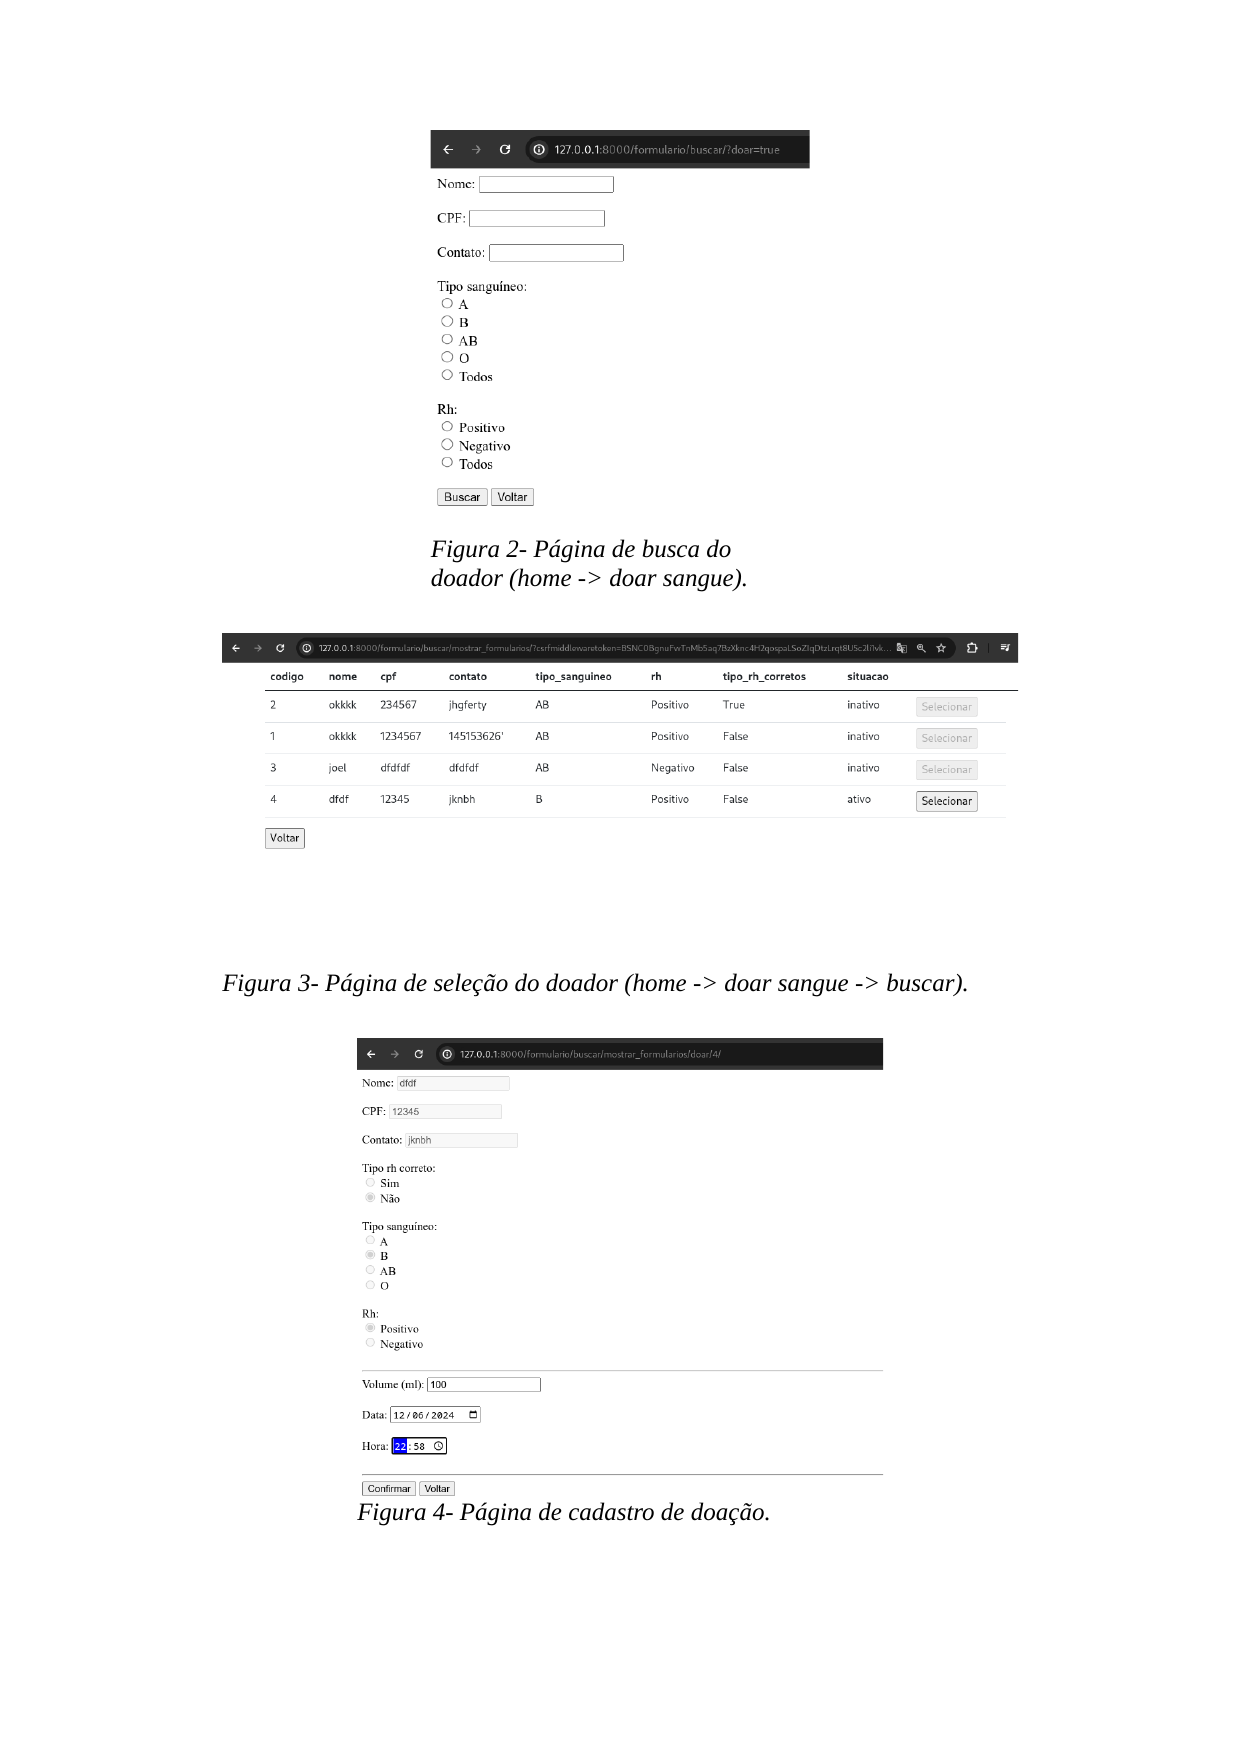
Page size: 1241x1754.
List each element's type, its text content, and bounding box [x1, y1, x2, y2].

picture [357, 1038, 884, 1497]
text Figura 4- Página de cadastro de doação. [357, 1497, 883, 1526]
text Figura 2- Página de busca do doador (home -> doar sangue). [431, 535, 810, 592]
text Figura 3- Página de seleção do doador (home -> doar sangue -> buscar). [222, 969, 1018, 997]
picture [222, 633, 1019, 969]
picture [430, 130, 810, 535]
